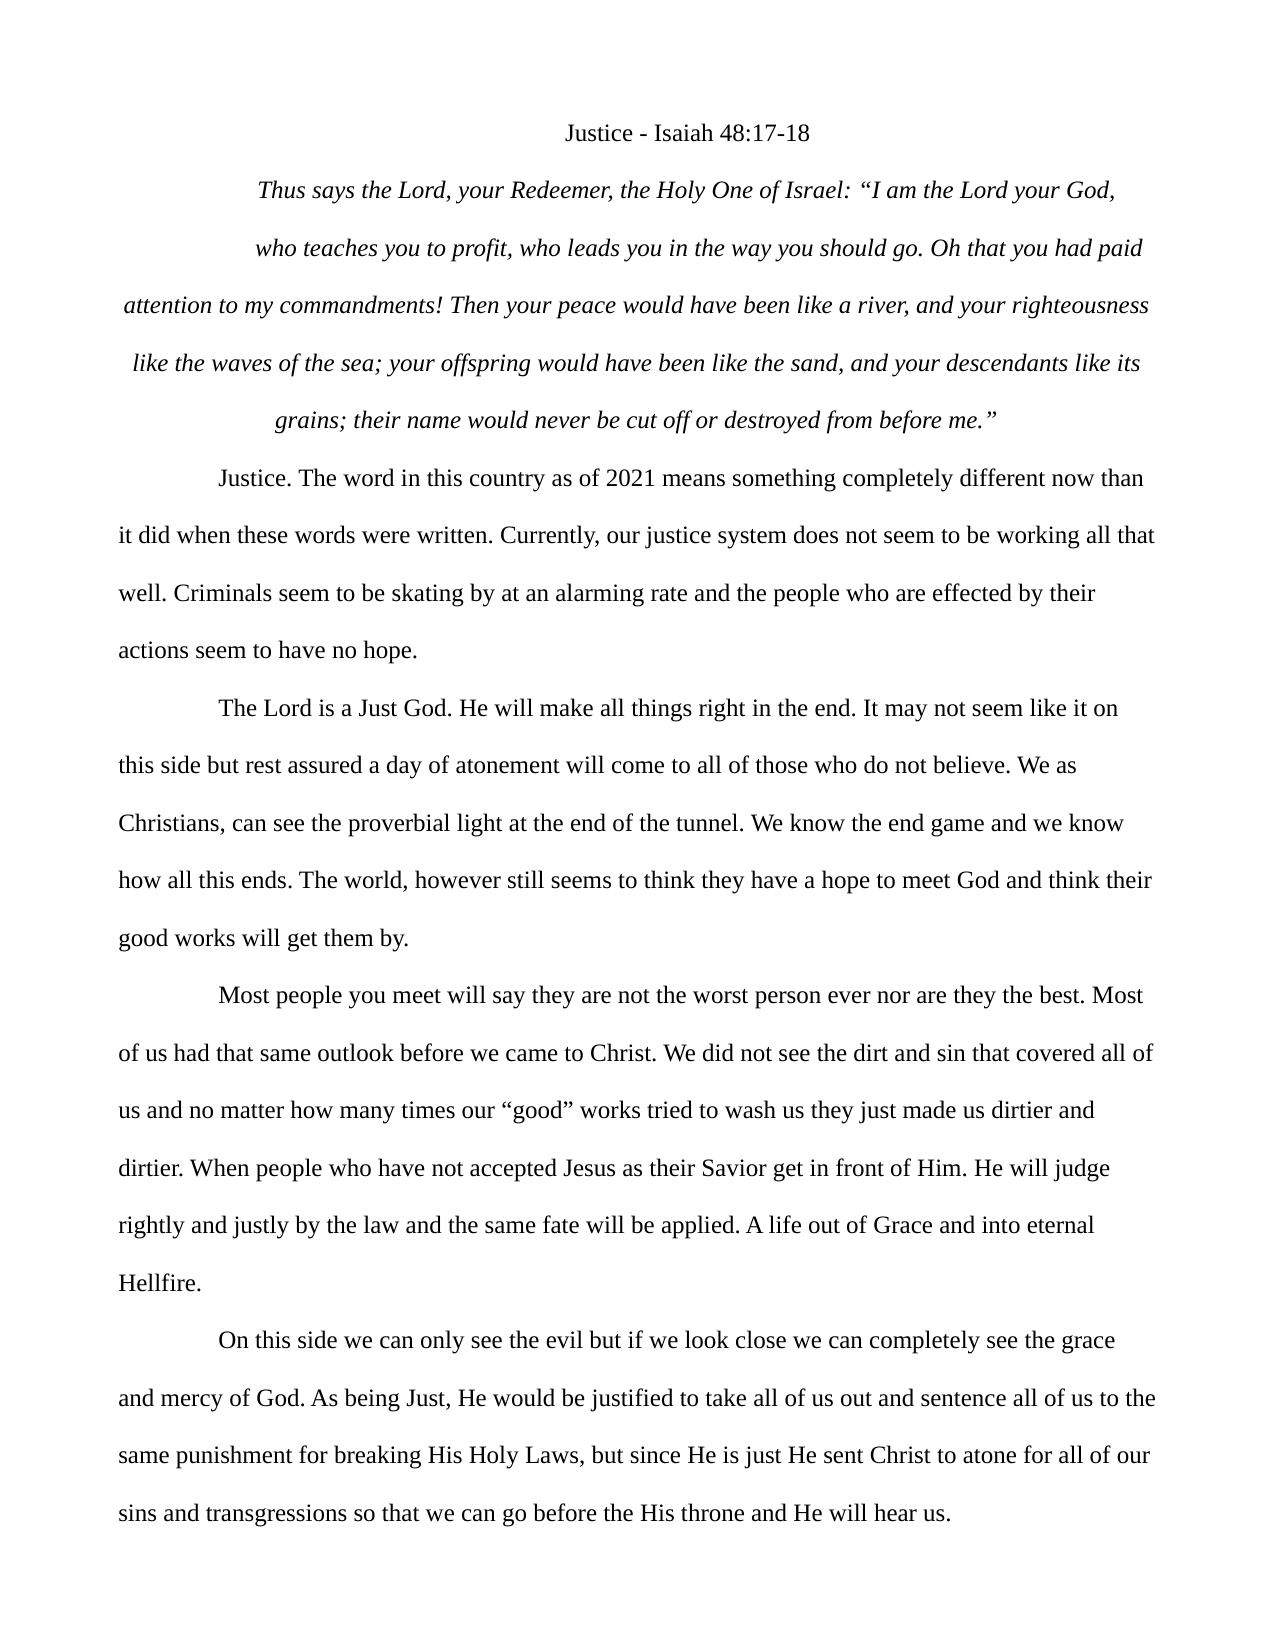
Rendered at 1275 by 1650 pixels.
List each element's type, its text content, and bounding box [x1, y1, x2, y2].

text who teaches you to profit, who leads you in the way you should go. Oh that you had paid attention to my commandments! Then your peace would have been like a river, and your righteousness like the waves of the sea; your offspring would have been like the sand, and your descendants like its grains; their name would never be cut off or destroyed from before me.” [118, 233, 1157, 434]
text Justice - Isaiah 48:17-18 [118, 118, 1157, 147]
text Thus says the Lord, your Redeemer, the Holy One of Israel: “I am the Lord your God, [118, 176, 1157, 204]
text The Lord is a Just God. He will make all things right in the end. It may not seem like it on this side but rest assured a day of atonement will come to all of those who do not believe. We as Christians, can see the proverbial light at the end of the tunnel. We know the end game and we know how all this ends. The world, however still seems to think they have a hope to meet God and think their good works will get them by. [118, 693, 1157, 952]
text Most people you meet will say they are not the worst person ever nor are they the best. Most of us had that same outlook before we came to Christ. We did not see the dirt and sin that covered all of us and no matter how many times our “good” works tried to wash us they just made us dirtier and dirtier. When people who have not accepted Jesus as their Savior get in front of Him. He will judge rightly and justly by the law and the same fate will be applied. A life out of Grace and into eternal Hellfire. [118, 981, 1157, 1297]
text Justice. The word in this country as of 2021 means something completely different now than it did when these words were written. Currently, our justice system does not seem to be working all that well. Criminals seem to be skating by at an alarming rate and the people who are effected by their actions seem to have no hope. [118, 463, 1157, 664]
text On this side we can only see the evil but if we look close we can completely see the grace and mercy of God. As being Just, He would be justified to take all of us out and sentence all of us to the same punishment for breaking His Holy Laws, but since He is just He sent Christ to atone for all of our sins and transgressions so that we can go before the His throne and He will hear us. [118, 1326, 1157, 1527]
